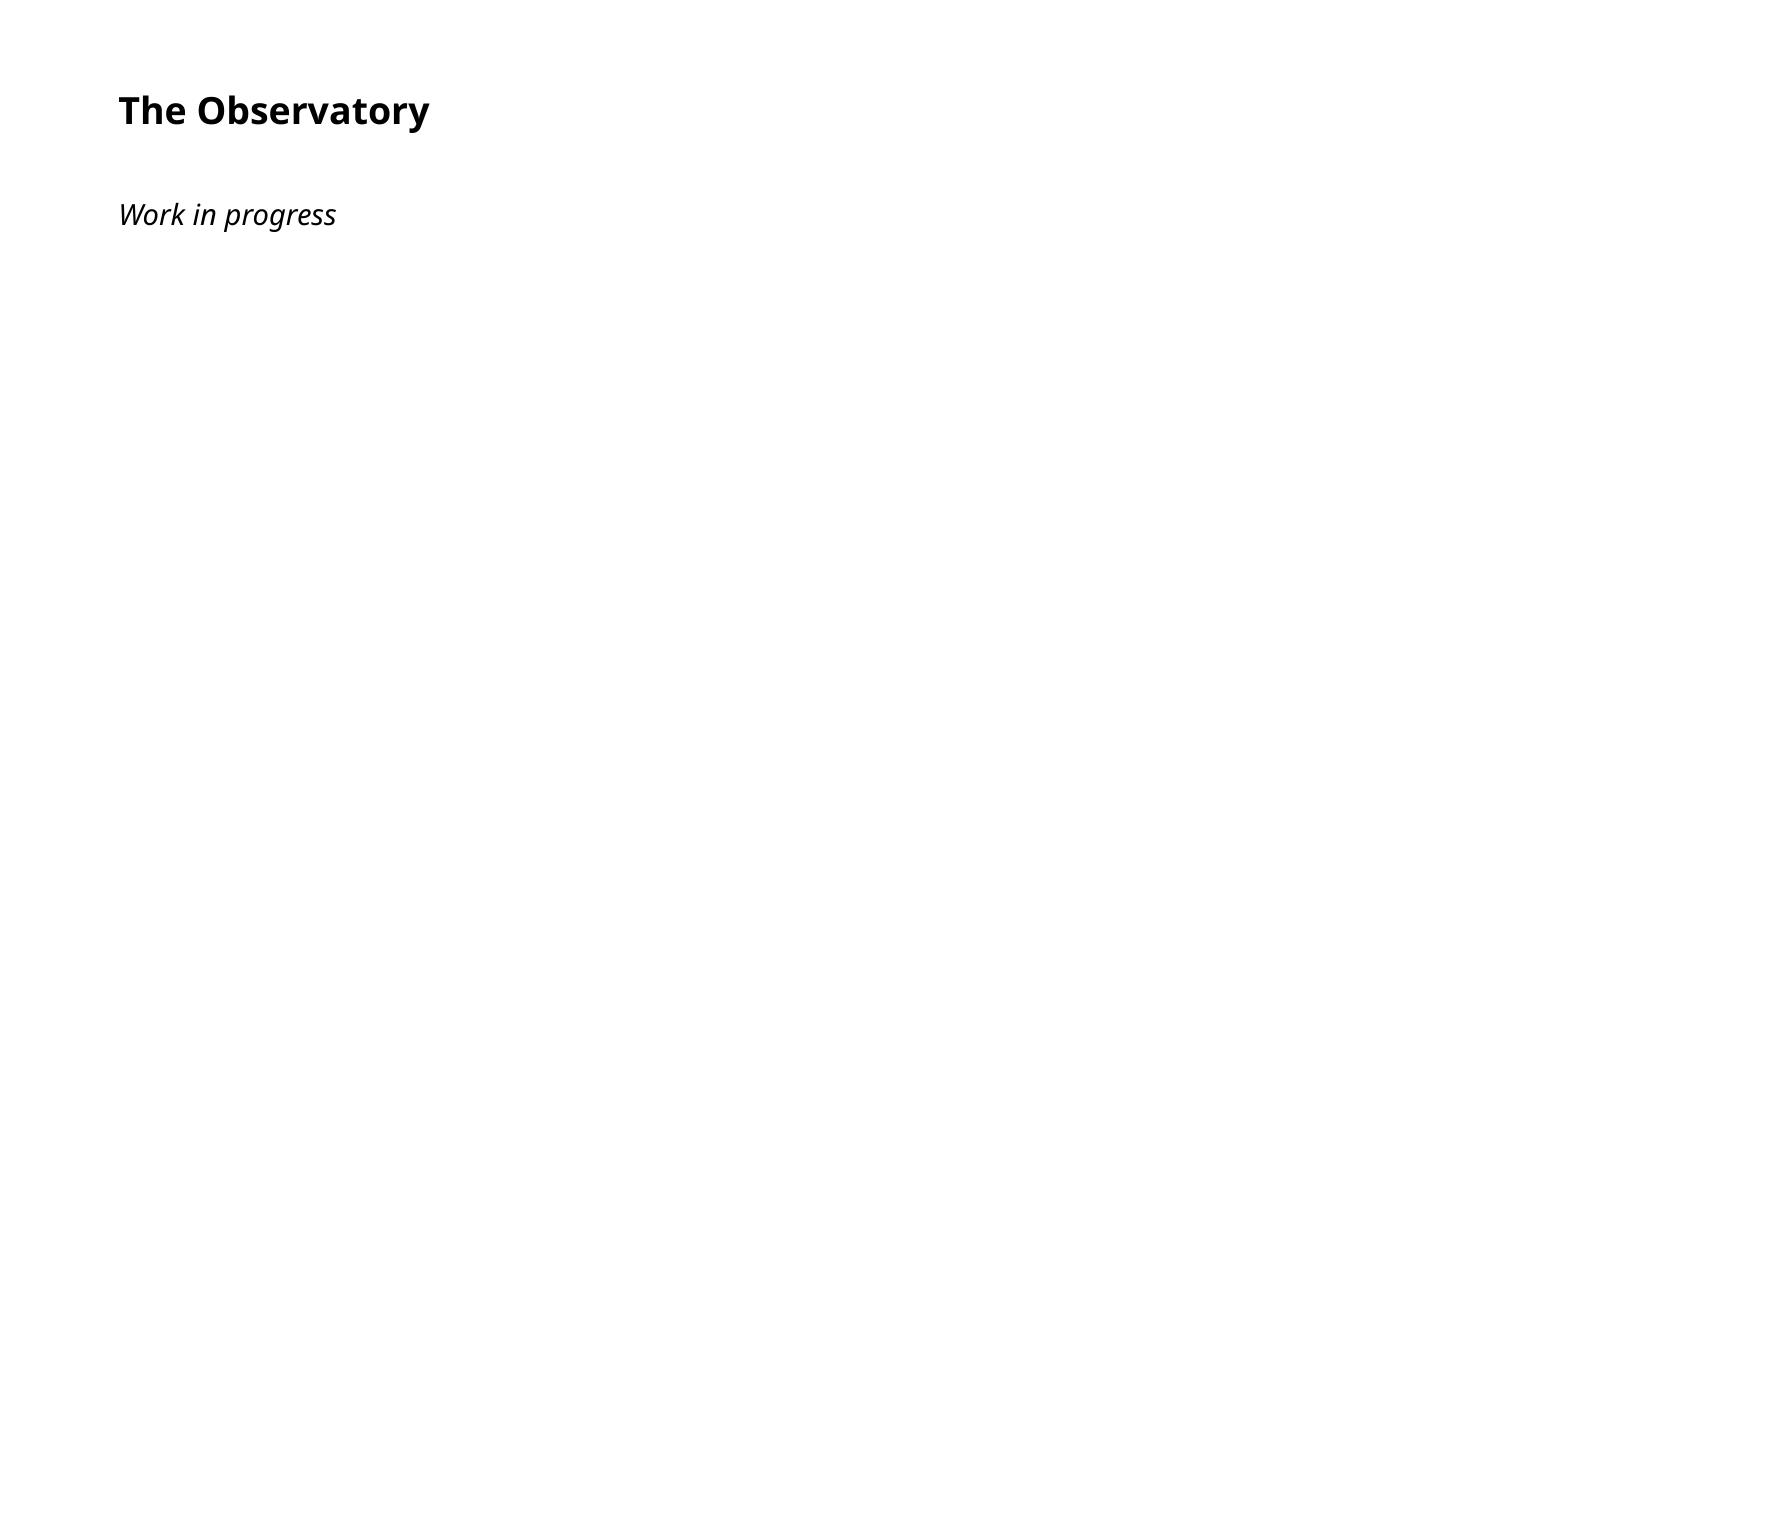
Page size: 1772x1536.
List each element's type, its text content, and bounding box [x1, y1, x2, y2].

text Work in progress [118, 194, 1713, 234]
subtitle The Observatory [118, 84, 1713, 135]
